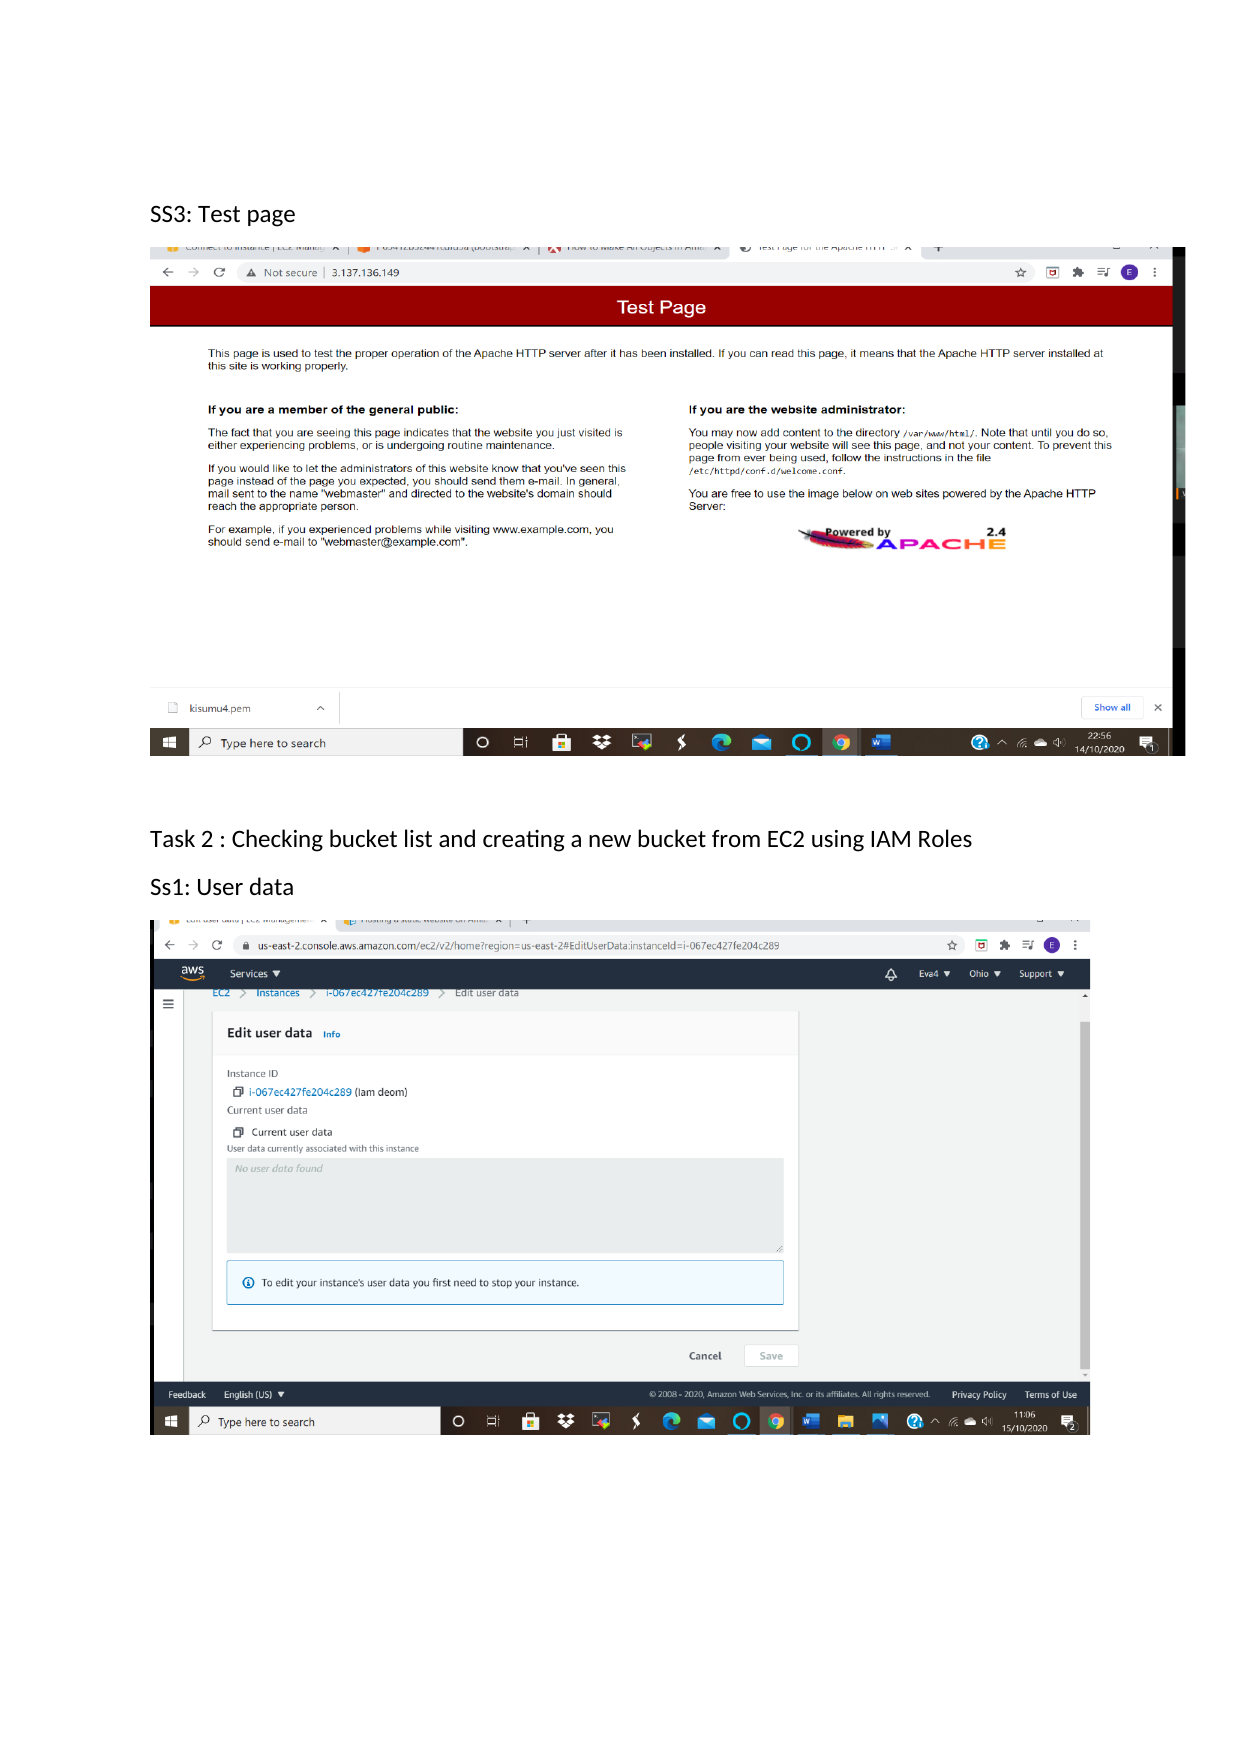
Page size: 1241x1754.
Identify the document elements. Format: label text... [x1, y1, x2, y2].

text Task 2 : Checking bucket list and creating a new bucket from EC2 using IAM Roles [150, 823, 1090, 853]
text Ss1: User data [150, 871, 1090, 902]
text SS3: Test page [150, 199, 1090, 229]
